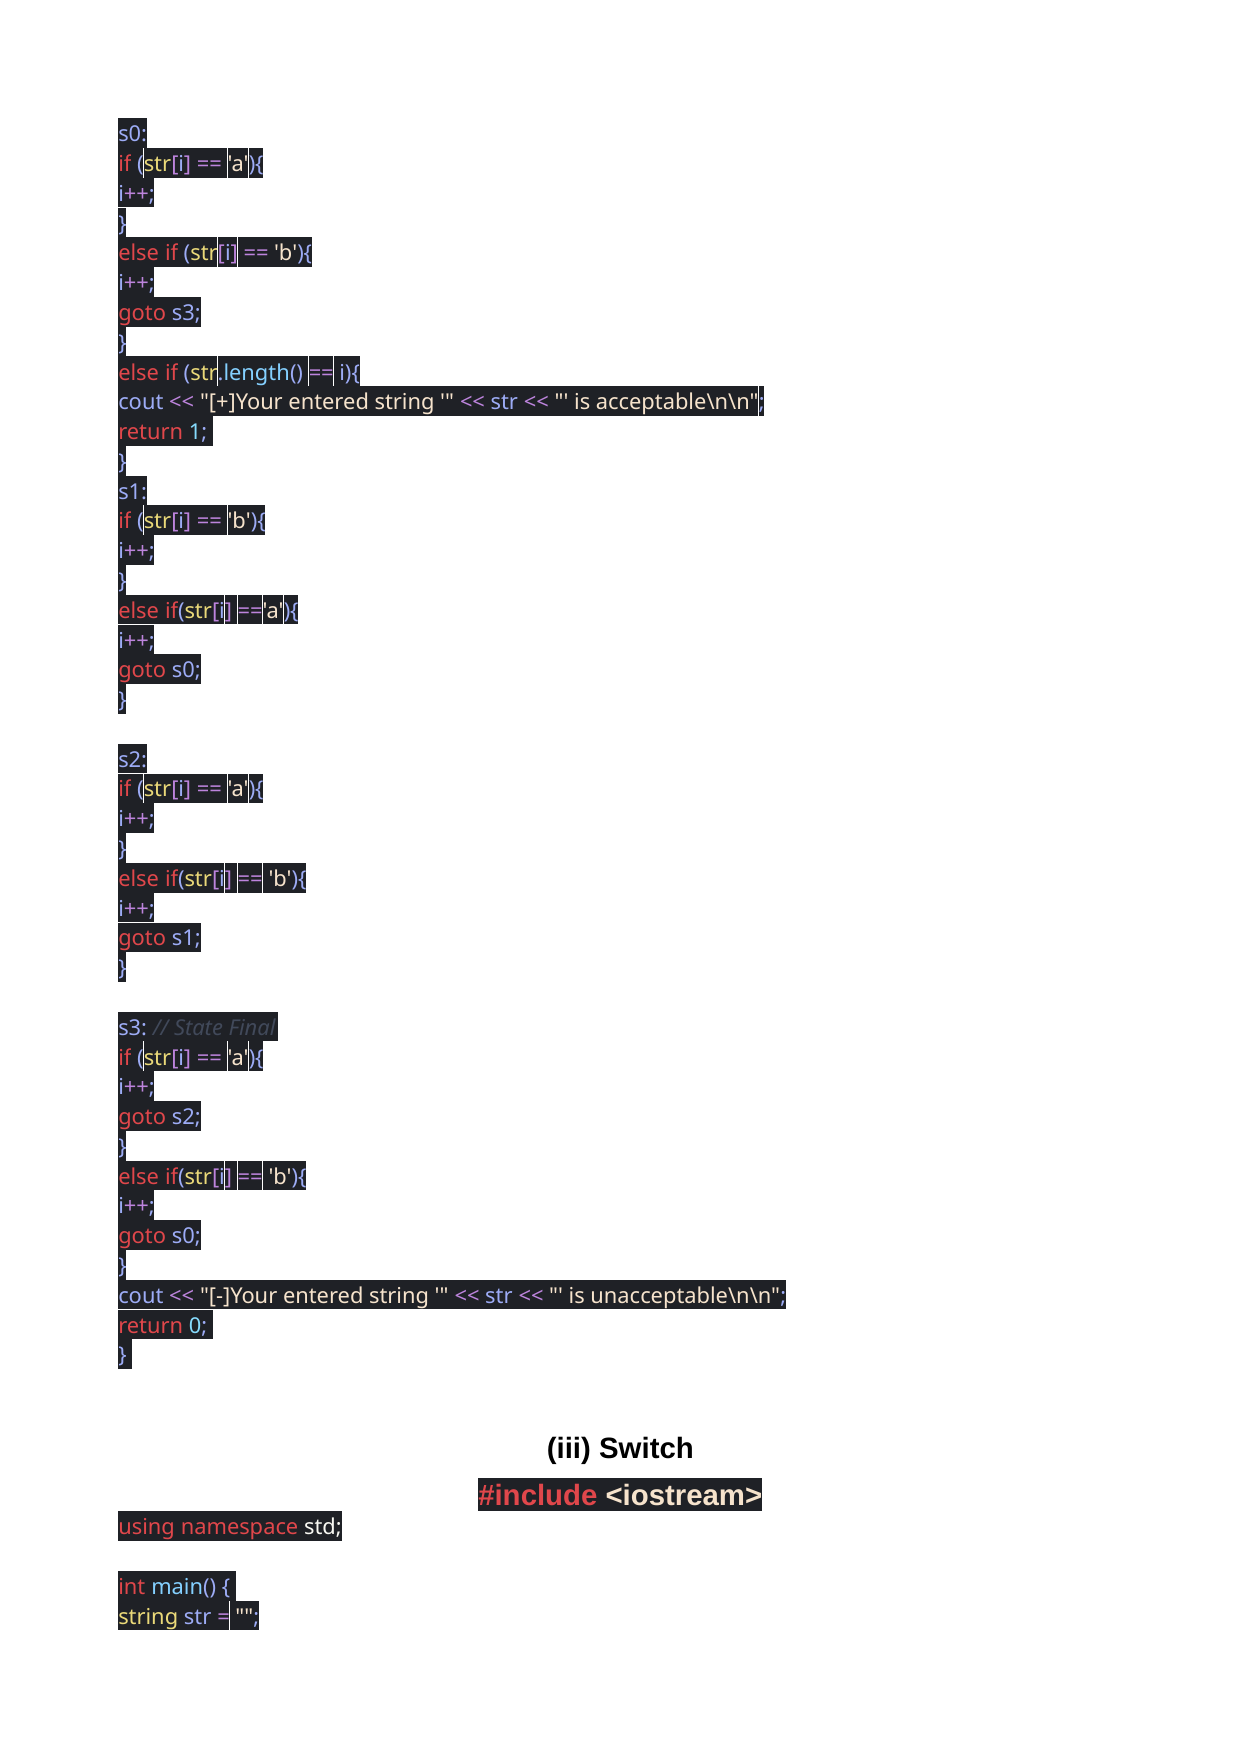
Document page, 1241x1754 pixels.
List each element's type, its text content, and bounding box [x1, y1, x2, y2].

text else if (str[i] == 'b'){ [118, 237, 1122, 267]
text i++; [118, 267, 1122, 297]
text i++; [118, 178, 1122, 207]
text else if(str[i] == 'b'){ [118, 863, 1122, 893]
text } [118, 446, 1122, 476]
text } [118, 565, 1122, 595]
text goto s0; [118, 1220, 1122, 1250]
text if (str[i] == 'a'){ [118, 773, 1122, 803]
text s2: [118, 744, 1122, 773]
text } [118, 833, 1122, 863]
text int main() { [118, 1571, 1122, 1601]
text i++; [118, 803, 1122, 833]
text goto s0; [118, 654, 1122, 684]
text s0: [118, 118, 1122, 148]
text s1: [118, 476, 1122, 505]
text i++; [118, 893, 1122, 922]
text #include <iostream> [118, 1478, 1122, 1511]
text return 1; [118, 416, 1122, 446]
text } [118, 327, 1122, 356]
text cout << "[+]Your entered string '" << str << "' is acceptable\n\n"; [118, 386, 1122, 416]
text else if (str.length() == i){ [118, 356, 1122, 386]
text else if(str[i] =='a'){ [118, 595, 1122, 624]
text goto s3; [118, 297, 1122, 327]
text using namespace std; [118, 1511, 1122, 1541]
text s3: // State Final [118, 1012, 1122, 1041]
subtitle (iii) Switch [118, 1431, 1122, 1465]
text goto s1; [118, 922, 1122, 952]
text if (str[i] == 'a'){ [118, 1041, 1122, 1071]
text } [118, 952, 1122, 982]
text i++; [118, 535, 1122, 565]
text i++; [118, 624, 1122, 654]
text if (str[i] == 'b'){ [118, 505, 1122, 535]
text i++; [118, 1190, 1122, 1220]
text goto s2; [118, 1101, 1122, 1131]
text } [118, 1131, 1122, 1161]
text i++; [118, 1071, 1122, 1101]
text if (str[i] == 'a'){ [118, 148, 1122, 178]
text } [118, 684, 1122, 714]
text return 0; [118, 1309, 1122, 1339]
text } [118, 1339, 1122, 1369]
text } [118, 207, 1122, 237]
text } [118, 1250, 1122, 1280]
text string str = ""; [118, 1601, 1122, 1630]
text cout << "[-]Your entered string '" << str << "' is unacceptable\n\n"; [118, 1280, 1122, 1309]
text else if(str[i] == 'b'){ [118, 1161, 1122, 1190]
